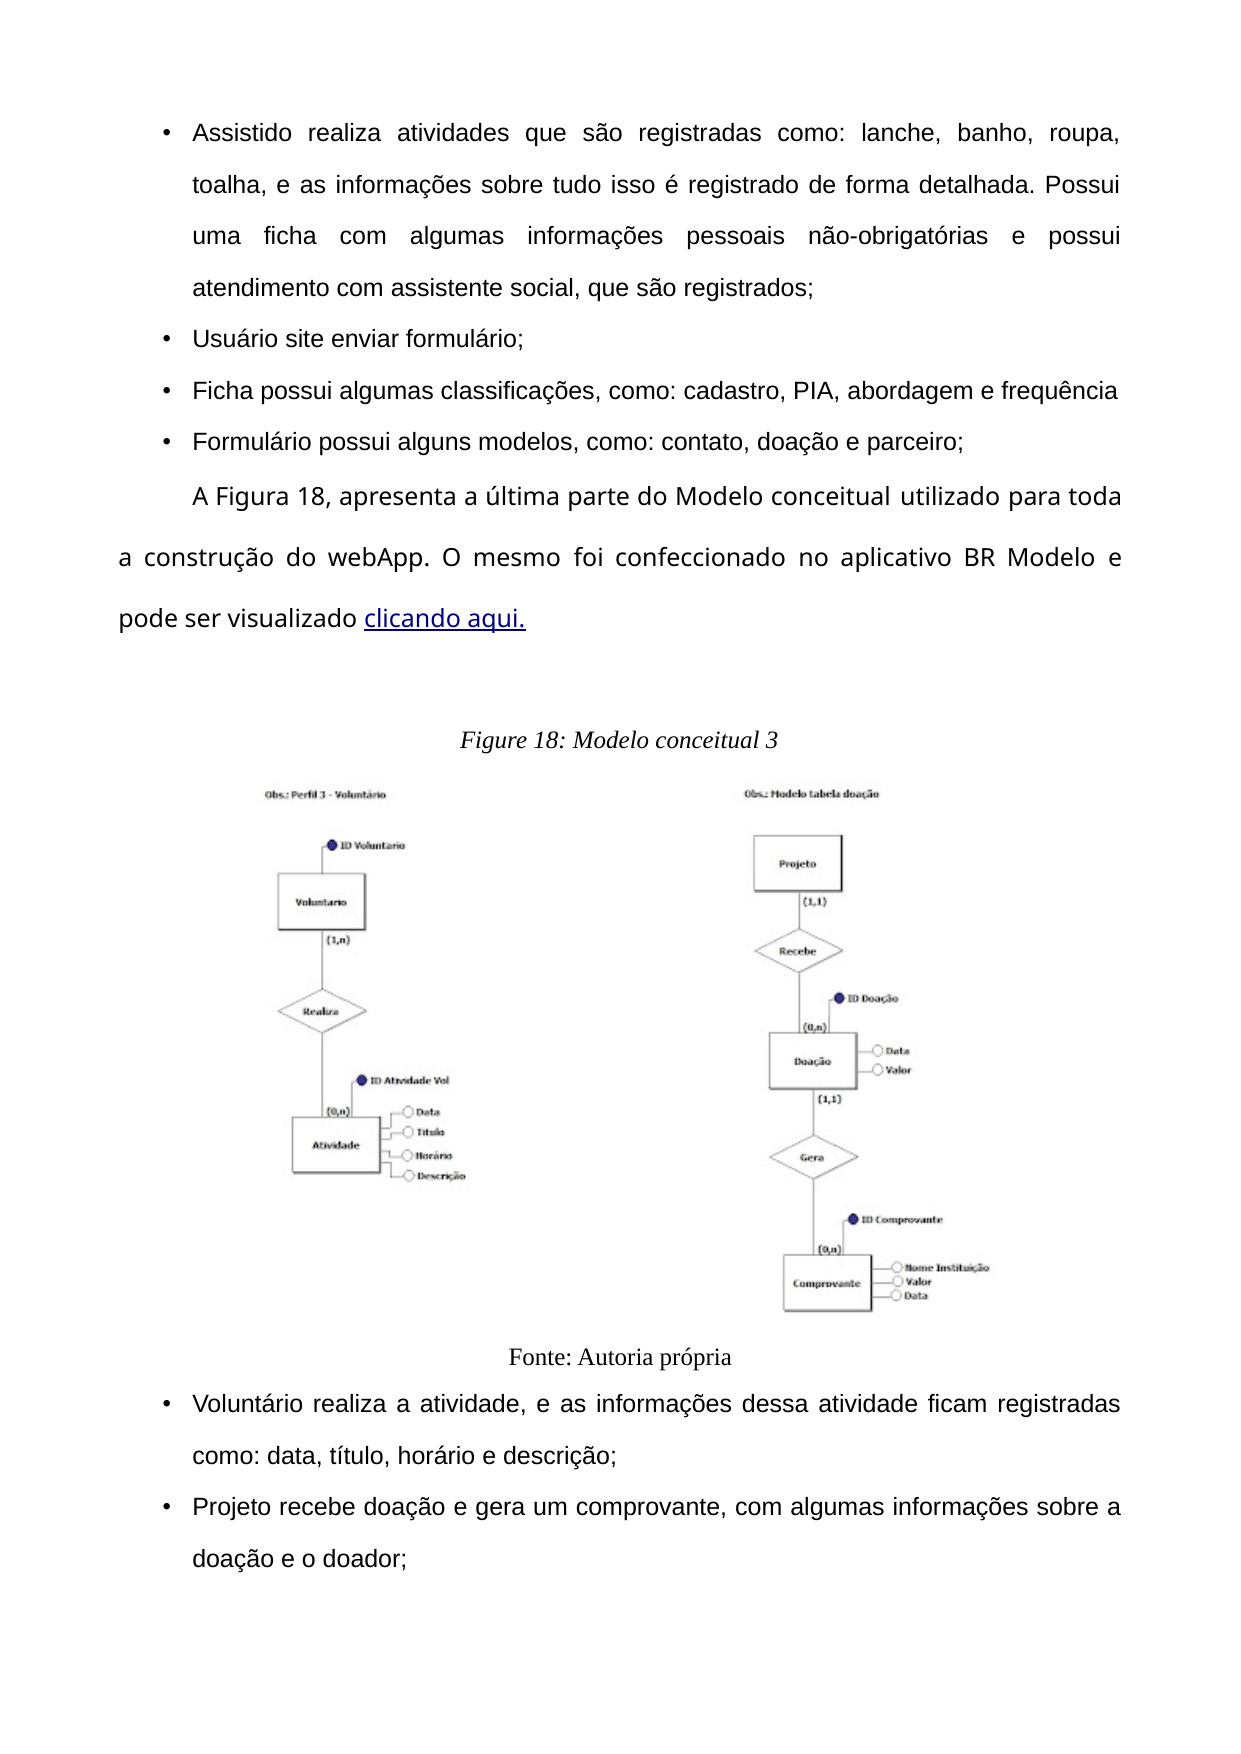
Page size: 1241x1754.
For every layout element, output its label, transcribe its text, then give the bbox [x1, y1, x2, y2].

picture [220, 754, 1020, 1317]
list Projeto recebe doação e gera um comprovante, com algumas informações sobre a doação e o doador; [162, 1492, 1122, 1573]
text A Figura 18, apresenta a última parte do Modelo conceitual utilizado para toda a construção do webApp. O mesmo foi confeccionado no aplicativo BR Modelo e pode ser visualizado clicando aqui. [118, 479, 1122, 635]
list Voluntário realiza a atividade, e as informações dessa atividade ficam registradas como: data, título, horário e descrição; [162, 1389, 1122, 1470]
text Figure 18: Modelo conceitual 3 [220, 726, 1020, 754]
list Ficha possui algumas classificações, como: cadastro, PIA, abordagem e frequência [162, 376, 1122, 404]
list Assistido realiza atividades que são registradas como: lanche, banho, roupa, toalha, e as informações sobre tudo isso é registrado de forma detalhada. Possui uma ficha com algumas informações pessoais não-obrigatórias e possui atendimento com assistente social, que são registrados; [162, 118, 1122, 301]
list Usuário site enviar formulário; [162, 324, 1122, 353]
text Fonte: Autoria própria [118, 713, 1122, 1371]
list Formulário possui alguns modelos, como: contato, doação e parceiro; [162, 427, 1122, 456]
